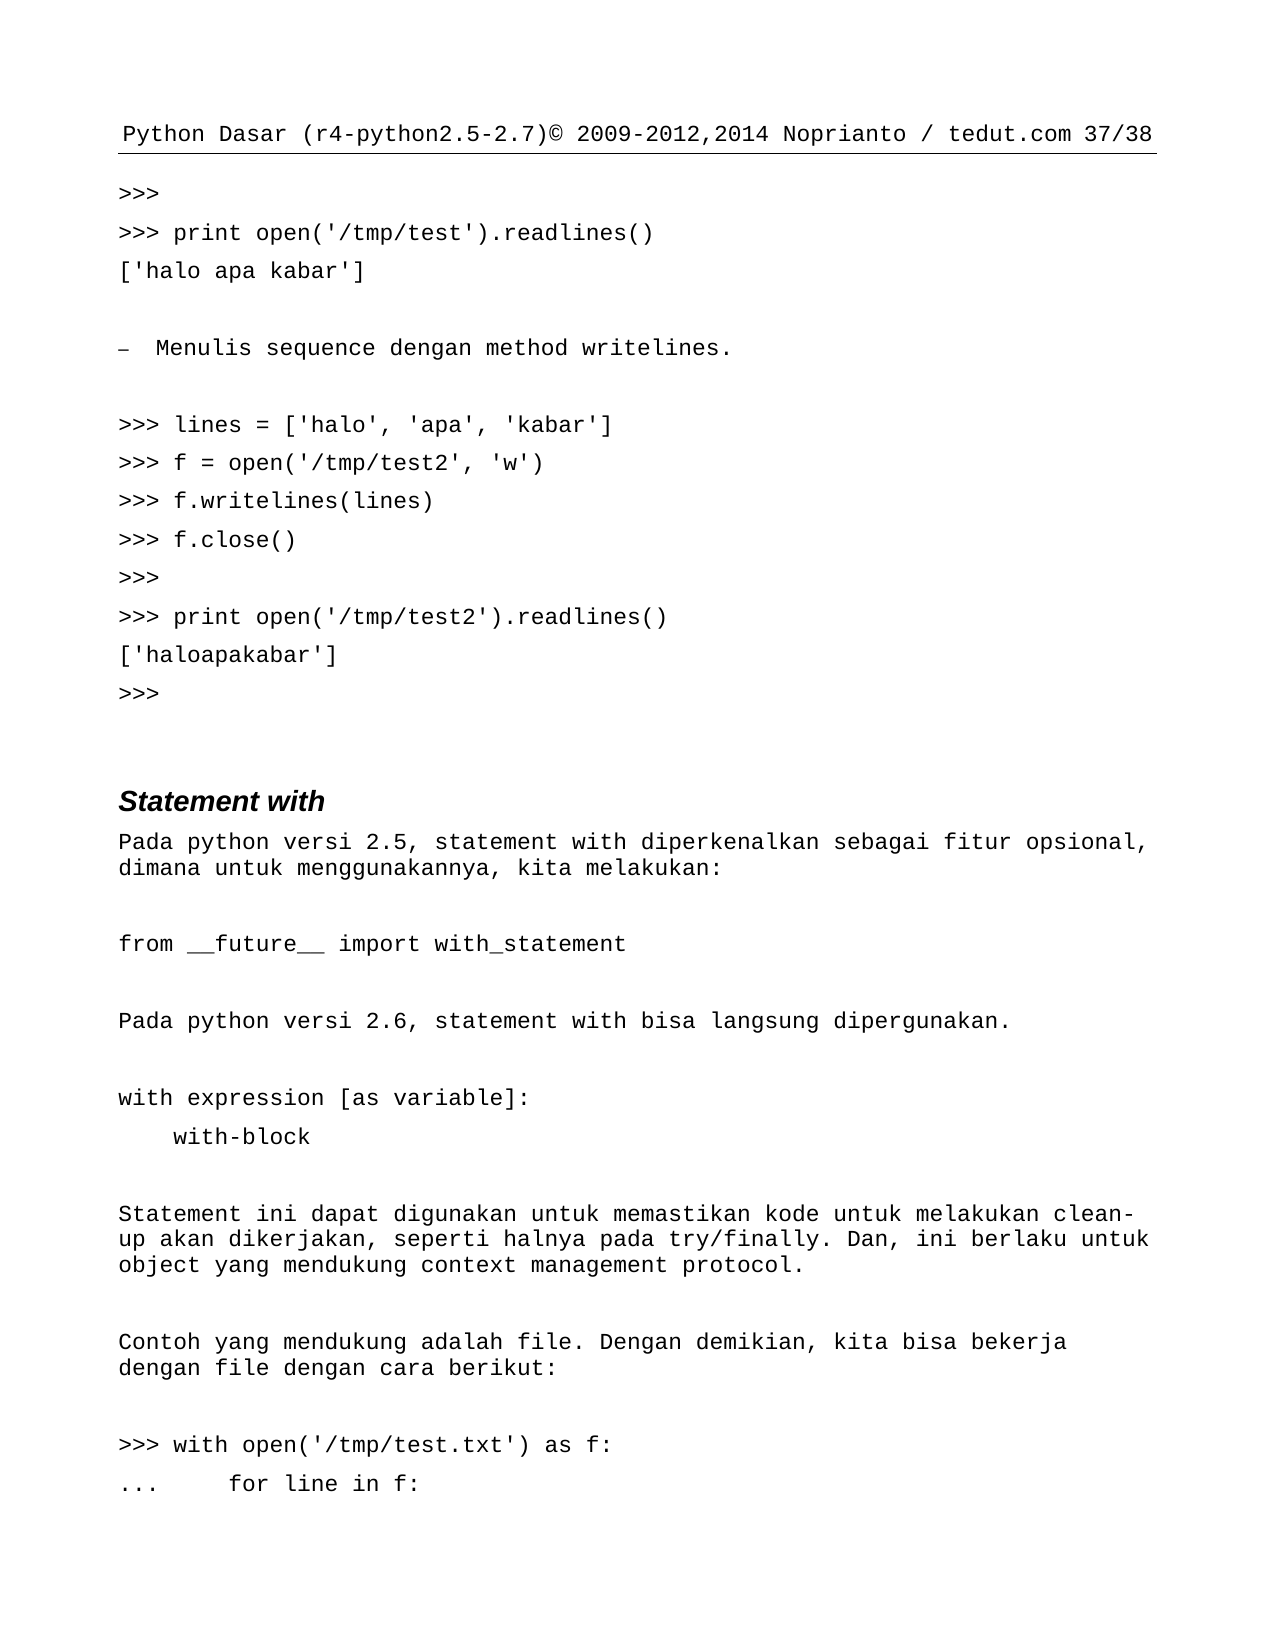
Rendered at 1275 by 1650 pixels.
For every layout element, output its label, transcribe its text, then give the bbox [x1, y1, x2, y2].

text Statement ini dapat digunakan untuk memastikan kode untuk melakukan clean-up akan dikerjakan, seperti halnya pada try/finally. Dan, ini berlaku untuk object yang mendukung context management protocol. [118, 1202, 1157, 1280]
text >>> print open('/tmp/test').readlines() [118, 221, 1157, 247]
text >>> f.close() [118, 528, 1157, 554]
text >>> [118, 567, 1157, 593]
text ['halo apa kabar'] [118, 259, 1157, 285]
text >>> lines = ['halo', 'apa', 'kabar'] [118, 413, 1157, 439]
text >>> with open('/tmp/test.txt') as f: [118, 1433, 1157, 1459]
subtitle Statement with [118, 784, 1157, 817]
text with expression [as variable]: [118, 1087, 1157, 1112]
text ['haloapakabar'] [118, 644, 1157, 669]
text with-block [118, 1125, 1157, 1151]
text >>> [118, 682, 1157, 708]
text Contoh yang mendukung adalah file. Dengan demikian, kita bisa bekerja dengan file dengan cara berikut: [118, 1331, 1157, 1382]
text Pada python versi 2.6, statement with bisa langsung dipergunakan. [118, 1010, 1157, 1036]
text >>> [118, 182, 1157, 208]
text >>> print open('/tmp/test2').readlines() [118, 605, 1157, 631]
list Menulis sequence dengan method writelines. [118, 336, 1157, 362]
text >>> f.writelines(lines) [118, 490, 1157, 516]
text >>> f = open('/tmp/test2', 'w') [118, 451, 1157, 477]
text from __future__ import with_statement [118, 933, 1157, 959]
text ... for line in f: [118, 1472, 1157, 1498]
text Pada python versi 2.5, statement with diperkenalkan sebagai fitur opsional, dimana untuk menggunakannya, kita melakukan: [118, 830, 1157, 882]
